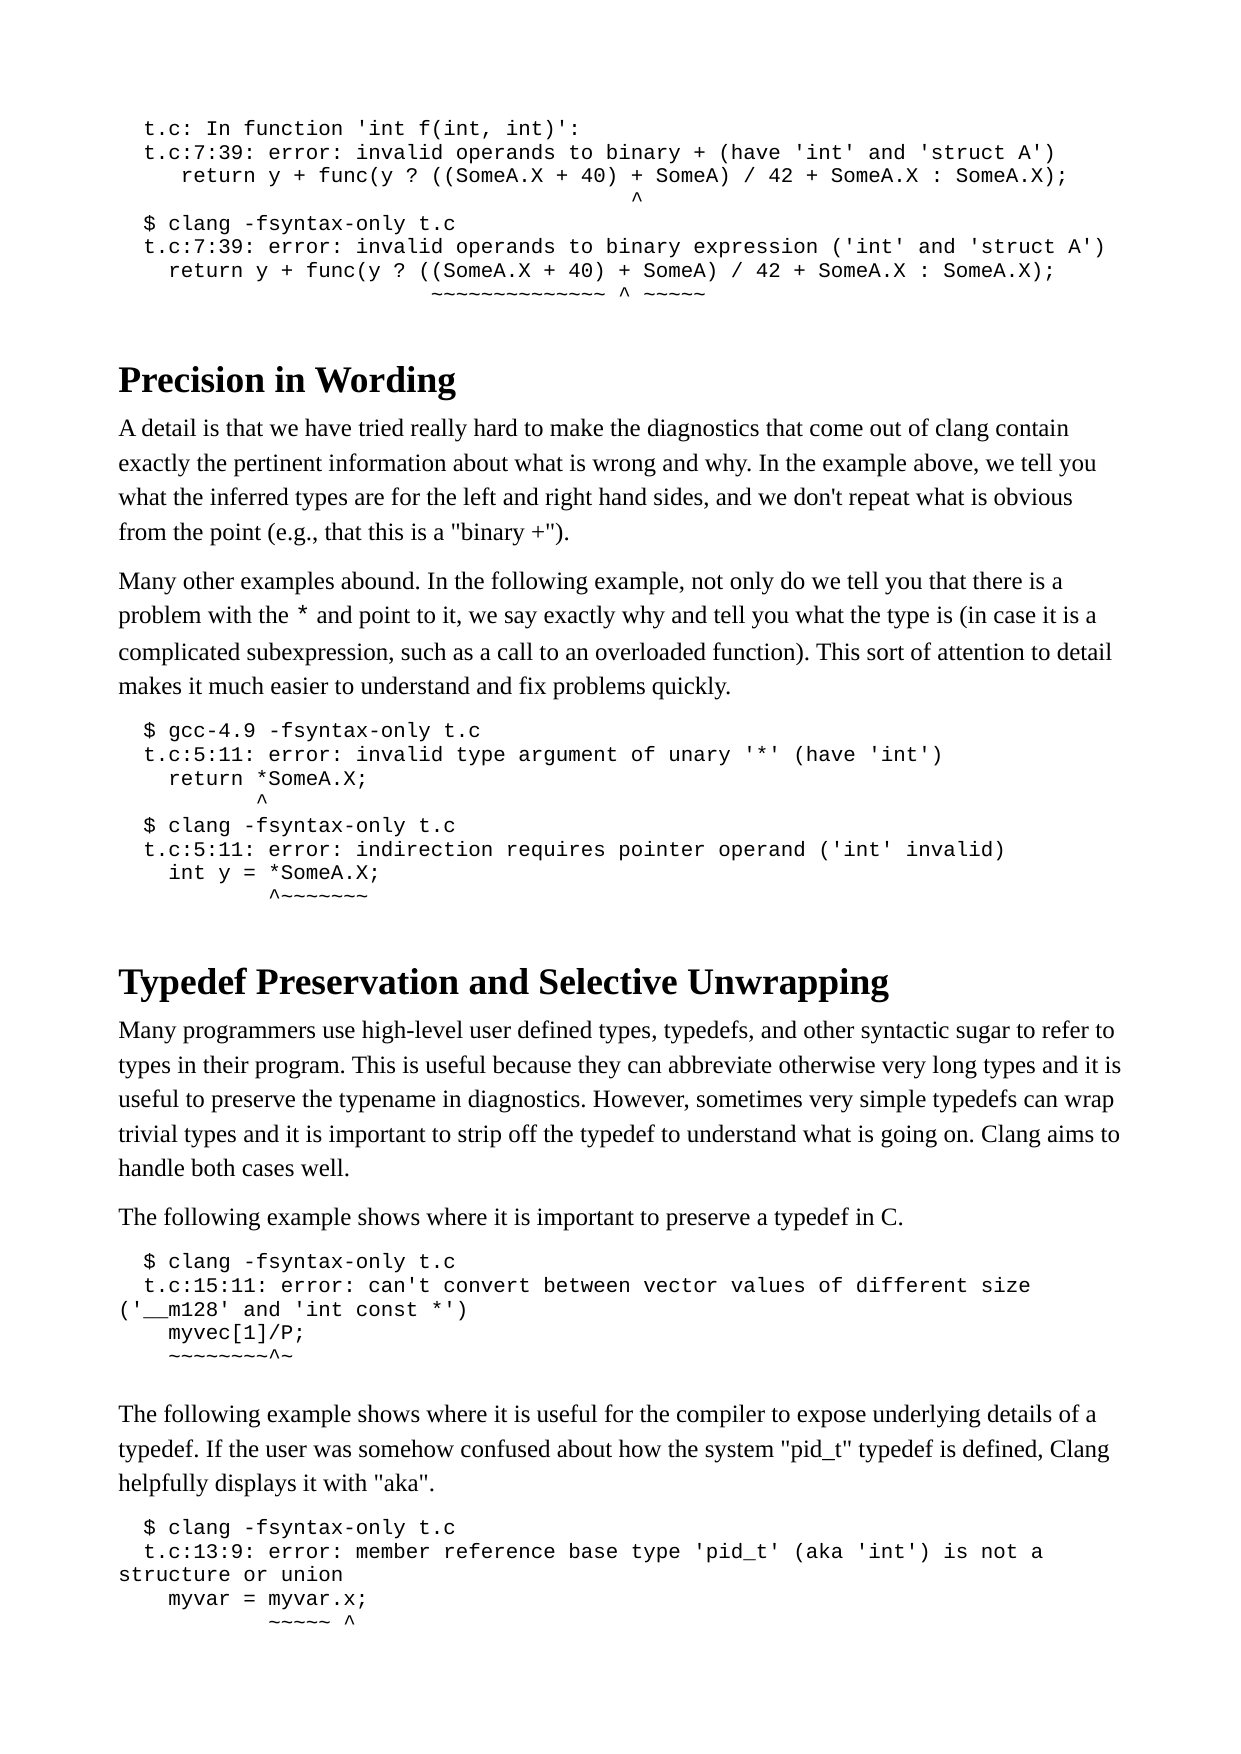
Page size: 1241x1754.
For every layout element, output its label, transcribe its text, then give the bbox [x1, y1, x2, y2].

text $ clang -fsyntax-only t.c [118, 1251, 1122, 1275]
text ^~~~~~~~ [118, 886, 1122, 909]
text t.c: In function 'int f(int, int)': [118, 118, 1122, 142]
text t.c:5:11: error: invalid type argument of unary '*' (have 'int') [118, 744, 1122, 768]
text t.c:7:39: error: invalid operands to binary expression ('int' and 'struct A') [118, 236, 1122, 260]
text ^ [118, 189, 1122, 213]
text return y + func(y ? ((SomeA.X + 40) + SomeA) / 42 + SomeA.X : SomeA.X); [118, 260, 1122, 284]
text t.c:13:9: error: member reference base type 'pid_t' (aka 'int') is not a structure or union [118, 1541, 1122, 1588]
text $ clang -fsyntax-only t.c [118, 213, 1122, 236]
text return y + func(y ? ((SomeA.X + 40) + SomeA) / 42 + SomeA.X : SomeA.X); [118, 165, 1122, 189]
text ~~~~~ ^ [118, 1612, 1122, 1635]
text return *SomeA.X; [118, 768, 1122, 791]
text Many other examples abound. In the following example, not only do we tell you that there is a problem with the * and point to it, we say exactly why and tell you what the type is (in case it is a complicated subexpression, such as a call to an overloaded function). This sort of attention to detail makes it much easier to understand and fix problems quickly. [118, 566, 1122, 700]
text ~~~~~~~~^~ [118, 1346, 1122, 1370]
text The following example shows where it is useful for the compiler to expose underlying details of a typedef. If the user was somehow confused about how the system "pid_t" typedef is defined, Clang helpfully displays it with "aka". [118, 1399, 1122, 1497]
text t.c:15:11: error: can't convert between vector values of different size ('__m128' and 'int const *') [118, 1275, 1122, 1322]
text t.c:5:11: error: indirection requires pointer operand ('int' invalid) [118, 838, 1122, 862]
text A detail is that we have tried really hard to make the diagnostics that come out of clang contain exactly the pertinent information about what is wrong and why. In the example above, we tell you what the inferred types are for the left and right hand sides, and we don't repeat what is obvious from the point (e.g., that this is a "binary +"). [118, 413, 1122, 545]
text The following example shows where it is important to preserve a typedef in C. [118, 1202, 1122, 1231]
subtitle Precision in Wording [118, 358, 1122, 401]
text $ gcc-4.9 -fsyntax-only t.c [118, 720, 1122, 744]
text Many programmers use high-level user defined types, typedefs, and other syntactic sugar to refer to types in their program. This is useful because they can abbreviate otherwise very long types and it is useful to preserve the typename in diagnostics. However, sometimes very simple typedefs can wrap trivial types and it is important to strip off the typedef to understand what is going on. Clang aims to handle both cases well. [118, 1015, 1122, 1182]
text t.c:7:39: error: invalid operands to binary + (have 'int' and 'struct A') [118, 142, 1122, 165]
text ^ [118, 791, 1122, 815]
text myvar = myvar.x; [118, 1588, 1122, 1612]
text myvec[1]/P; [118, 1322, 1122, 1346]
text ~~~~~~~~~~~~~~ ^ ~~~~~ [118, 284, 1122, 307]
subtitle Typedef Preservation and Selective Unwrapping [118, 960, 1122, 1003]
text $ clang -fsyntax-only t.c [118, 1517, 1122, 1541]
text int y = *SomeA.X; [118, 862, 1122, 886]
text $ clang -fsyntax-only t.c [118, 815, 1122, 838]
